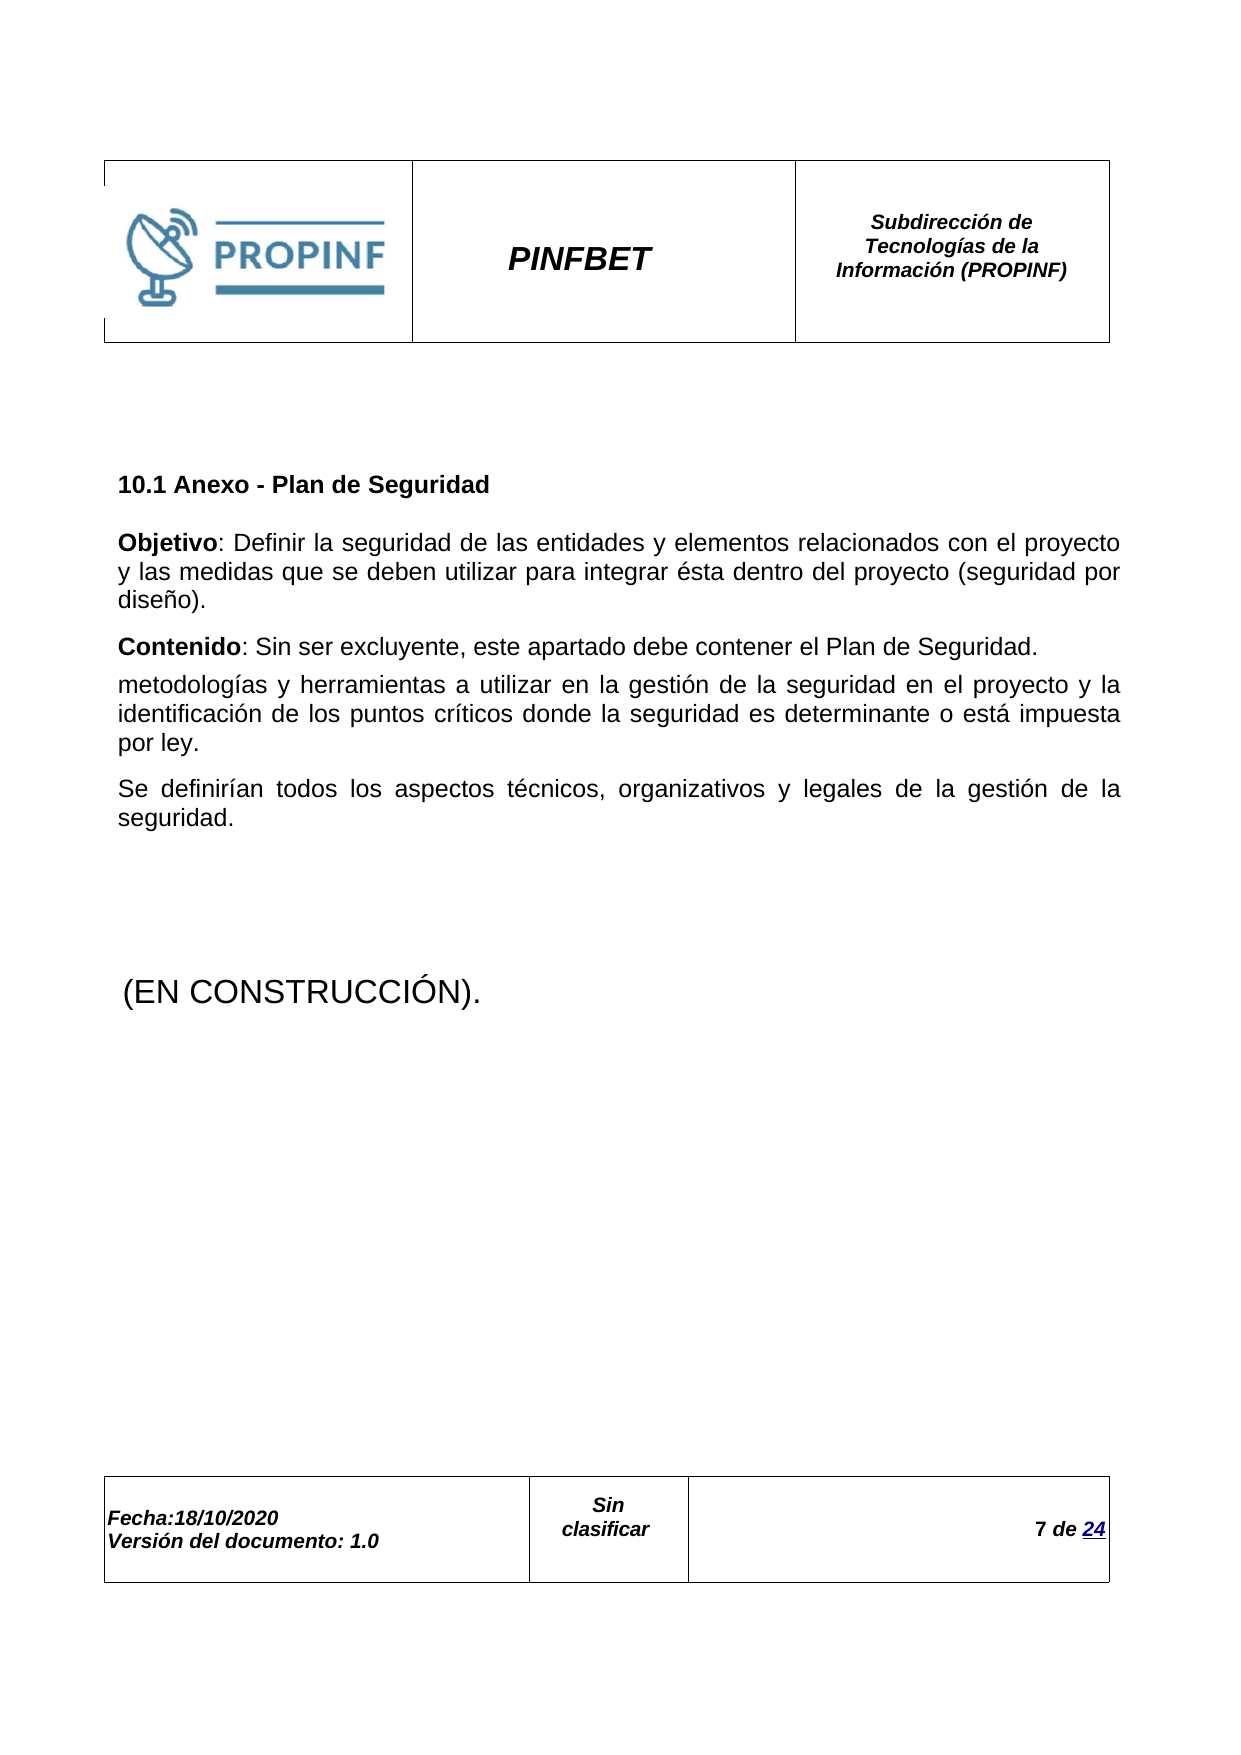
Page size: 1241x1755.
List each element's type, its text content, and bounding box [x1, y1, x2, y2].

text Objetivo: Definir la seguridad de las entidades y elementos relacionados con el proyecto y las medidas que se deben utilizar para integrar ésta dentro del proyecto (seguridad por diseño). [118, 528, 1123, 614]
text Contenido: Sin ser excluyente, este apartado debe contener el Plan de Seguridad. [118, 632, 1138, 661]
subtitle 10.1 Anexo - Plan de Seguridad [118, 470, 1138, 499]
text (EN CONSTRUCCIÓN). [104, 972, 1138, 1011]
text Se definirían todos los aspectos técnicos, organizativos y legales de la gestión de la seguridad. [118, 774, 1123, 832]
text metodologías y herramientas a utilizar en la gestión de la seguridad en el proyecto y la identificación de los puntos críticos donde la seguridad es determinante o está impuesta por ley. [118, 670, 1123, 757]
